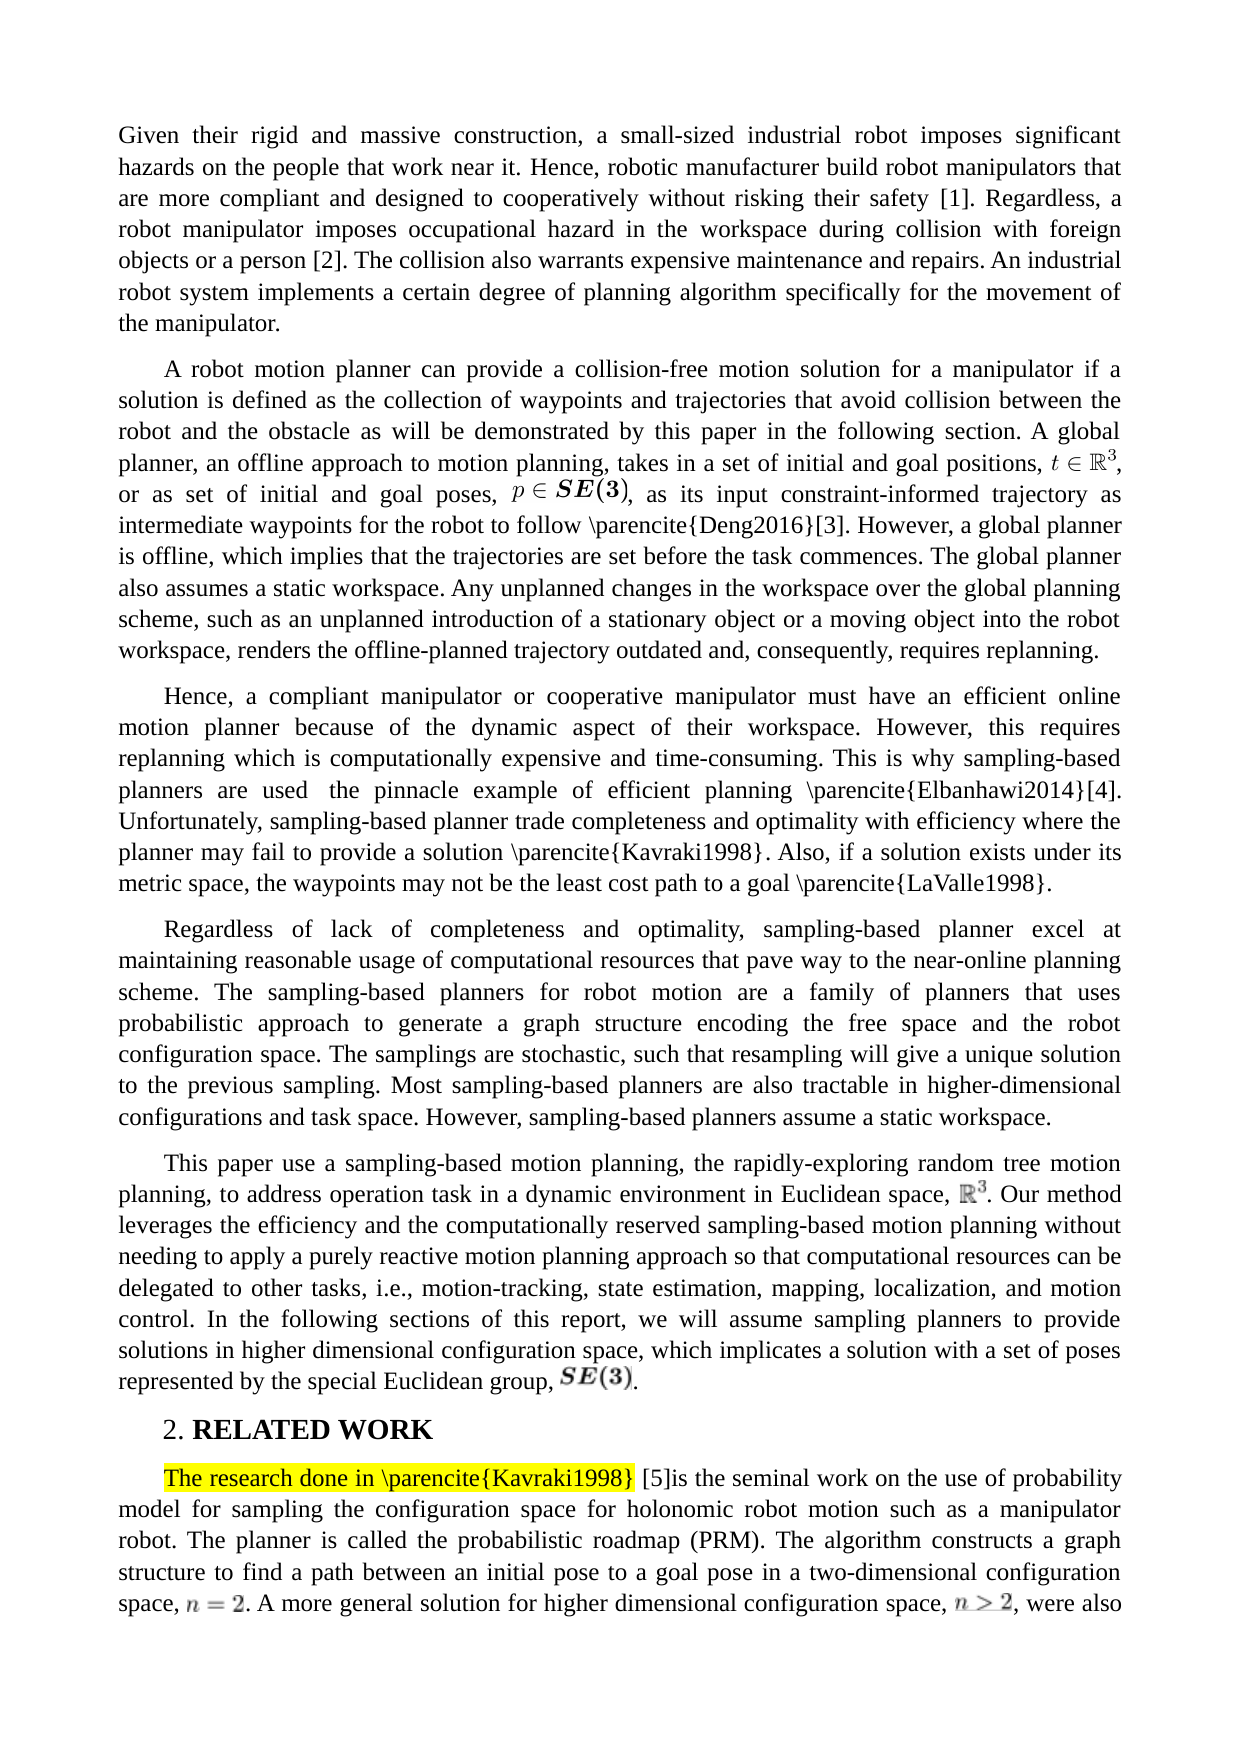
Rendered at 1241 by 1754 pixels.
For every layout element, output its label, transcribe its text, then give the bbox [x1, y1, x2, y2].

text A robot motion planner can provide a collision-free motion solution for a manipulator if a solution is defined as the collection of waypoints and trajectories that avoid collision between the robot and the obstacle as will be demonstrated by this paper in the following section. A global planner, an offline approach to motion planning, takes in a set of initial and goal positions, , or as set of initial and goal poses, , as its input constraint-informed trajectory as intermediate waypoints for the robot to follow \parencite{Deng2016}[3]⁠. However, a global planner is offline, which implies that the trajectories are set before the task commences. The global planner also assumes a static workspace. Any unplanned changes in the workspace over the global planning scheme, such as an unplanned introduction of a stationary object or a moving object into the robot workspace, renders the offline-planned trajectory outdated and, consequently, requires replanning. [118, 351, 1122, 664]
picture [959, 1180, 987, 1203]
picture [955, 1593, 1013, 1612]
text This paper use a sampling-based motion planning, the rapidly-exploring random tree motion planning, to address operation task in a dynamic environment in Euclidean space, . Our method leverages the efficiency and the computationally reserved sampling-based motion planning without needing to apply a purely reactive motion planning approach so that computational resources can be delegated to other tasks, i.e., motion-tracking, state estimation, mapping, localization, and motion control. In the following sections of this report, we will assume sampling planners to provide solutions in higher dimensional configuration space, which implicates a solution with a set of poses represented by the special Euclidean group, . [118, 1145, 1122, 1395]
picture [187, 1595, 245, 1612]
picture [511, 478, 628, 503]
text The research done in \parencite{Kavraki1998} [5]⁠is the seminal work on the use of probability model for sampling the configuration space for holonomic robot motion such as a manipulator robot. The planner is called the probabilistic roadmap (PRM). The algorithm constructs a graph structure to find a path between an initial pose to a goal pose in a two-dimensional configuration space, . A more general solution for higher dimensional configuration space, , were also [118, 1460, 1122, 1617]
picture [1051, 449, 1116, 471]
list RELATED WORK [162, 1410, 1122, 1446]
text Hence, a compliant manipulator or cooperative manipulator must have an efficient online motion planner because of the dynamic aspect of their workspace. However, this requires replanning which is computationally expensive and time-consuming. This is why sampling-based planners are used the pinnacle example of efficient planning \parencite{Elbanhawi2014}[4]⁠. Unfortunately, sampling-based planner trade completeness and optimality with efficiency where the planner may fail to provide a solution \parencite{Kavraki1998}⁠. Also, if a solution exists under its metric space, the waypoints may not be the least cost path to a goal \parencite{LaValle1998}. [118, 678, 1122, 897]
text Given their rigid and massive construction, a small-sized industrial robot imposes significant hazards on the people that work near it. Hence, robotic manufacturer build robot manipulators that are more compliant and designed to cooperatively without risking their safety [1]⁠⁠. Regardless, a robot manipulator imposes occupational hazard in the workspace during collision with foreign objects or a person [2]⁠. The collision also warrants expensive maintenance and repairs. An industrial robot system implements a certain degree of planning algorithm specifically for the movement of the manipulator. [118, 118, 1122, 337]
text Regardless of lack of completeness and optimality, sampling-based planner excel at maintaining reasonable usage of computational resources that pave way to the near-online planning scheme. The sampling-based planners for robot motion are a family of planners that uses probabilistic approach to generate a graph structure encoding the free space and the robot configuration space. The samplings are stochastic, such that resampling will give a unique solution to the previous sampling. Most sampling-based planners are also tractable in higher-dimensional configurations and task space. However, sampling-based planners assume a static workspace. [118, 912, 1122, 1131]
picture [560, 1366, 633, 1390]
